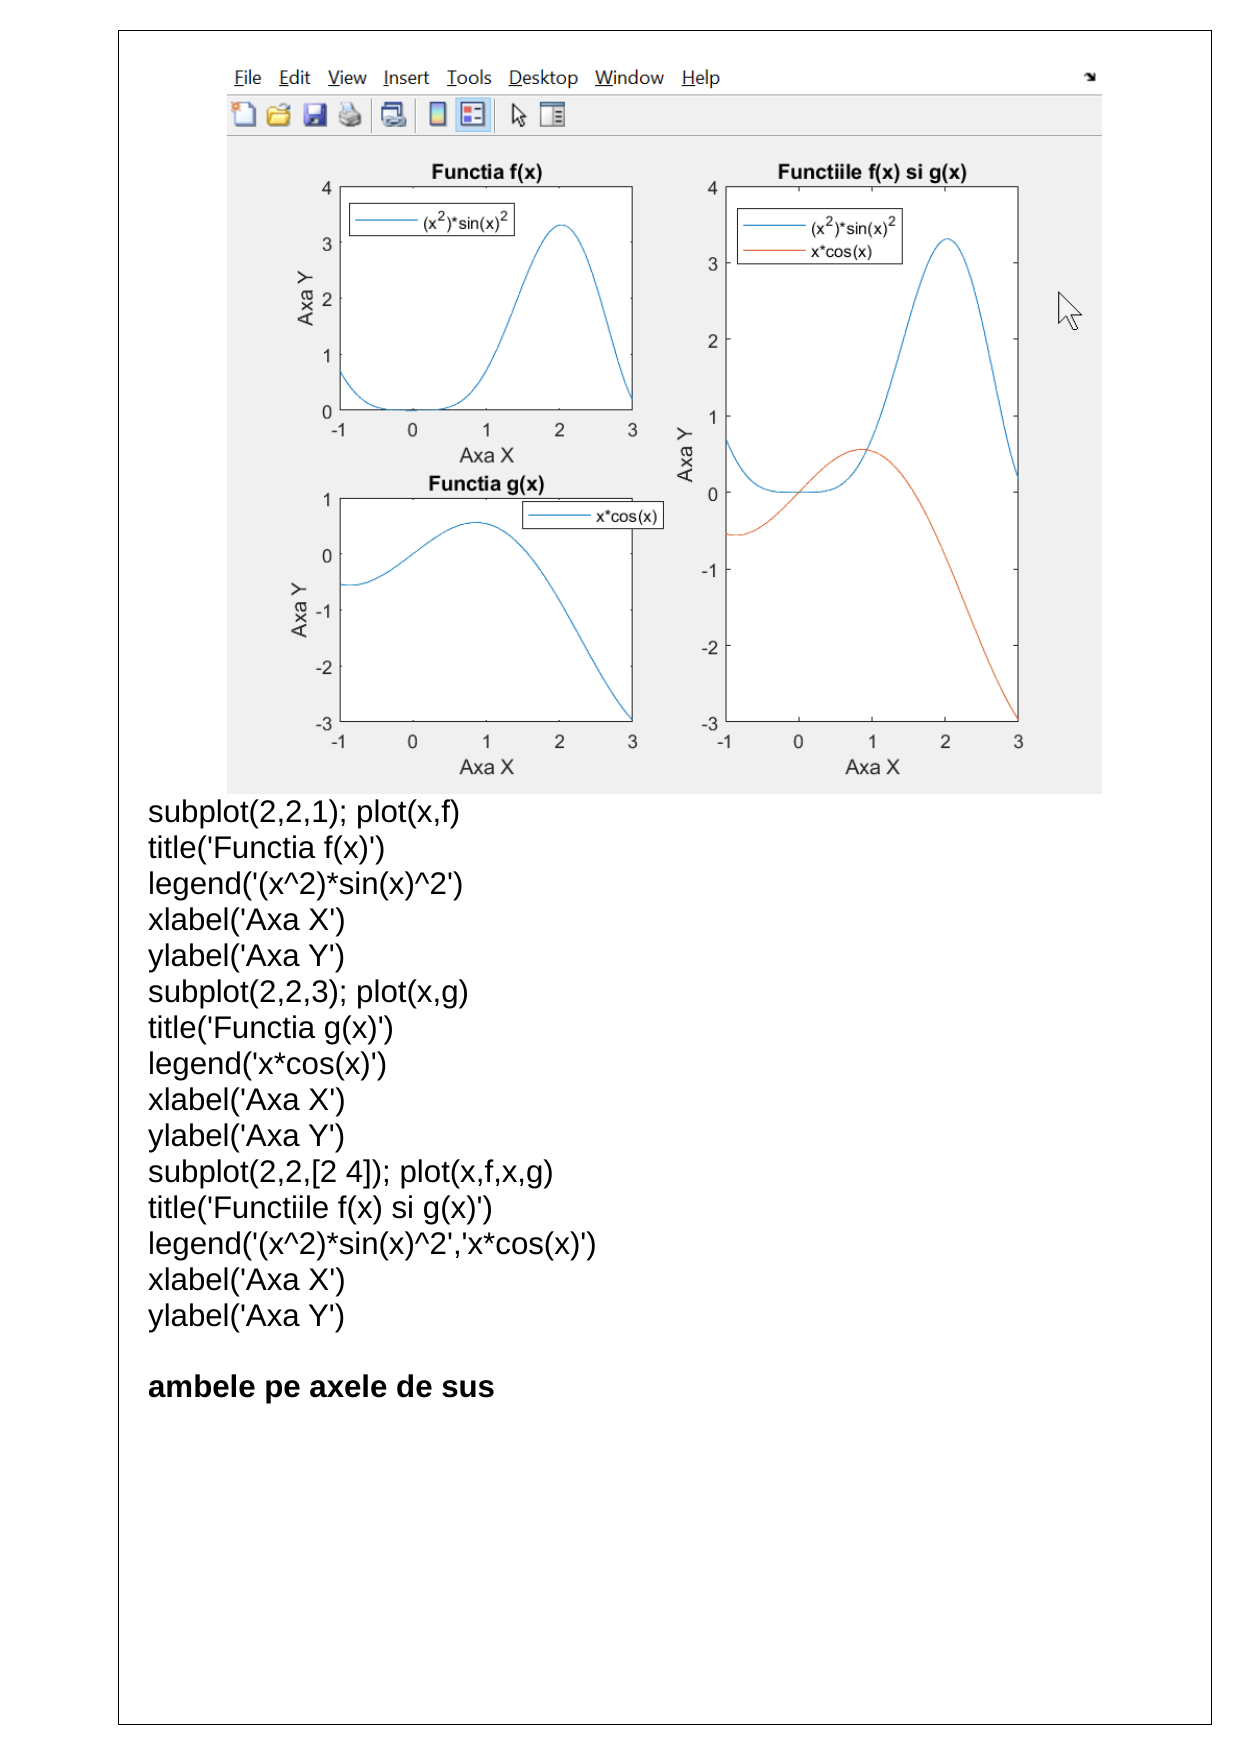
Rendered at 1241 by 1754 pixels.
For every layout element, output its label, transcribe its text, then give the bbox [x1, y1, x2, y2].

text ylabel('Axa Y') [148, 937, 1181, 973]
text xlabel('Axa X') [148, 1081, 1181, 1117]
picture [226, 59, 1102, 794]
text xlabel('Axa X') [148, 1261, 1181, 1297]
text ylabel('Axa Y') [148, 1297, 1181, 1333]
text xlabel('Axa X') [148, 901, 1181, 937]
text subplot(2,2,3); plot(x,g) [148, 973, 1181, 1009]
text ambele pe axele de sus [148, 1368, 1181, 1404]
text subplot(2,2,[2 4]); plot(x,f,x,g) [148, 1153, 1181, 1189]
text legend('(x^2)*sin(x)^2','x*cos(x)') [148, 1225, 1181, 1261]
text legend('(x^2)*sin(x)^2') [148, 865, 1181, 901]
text subplot(2,2,1); plot(x,f) [148, 59, 1181, 829]
text title('Functia f(x)') [148, 829, 1181, 865]
text title('Functia g(x)') [148, 1009, 1181, 1045]
text legend('x*cos(x)') [148, 1045, 1181, 1081]
text ylabel('Axa Y') [148, 1117, 1181, 1153]
text title('Functiile f(x) si g(x)') [148, 1189, 1181, 1225]
